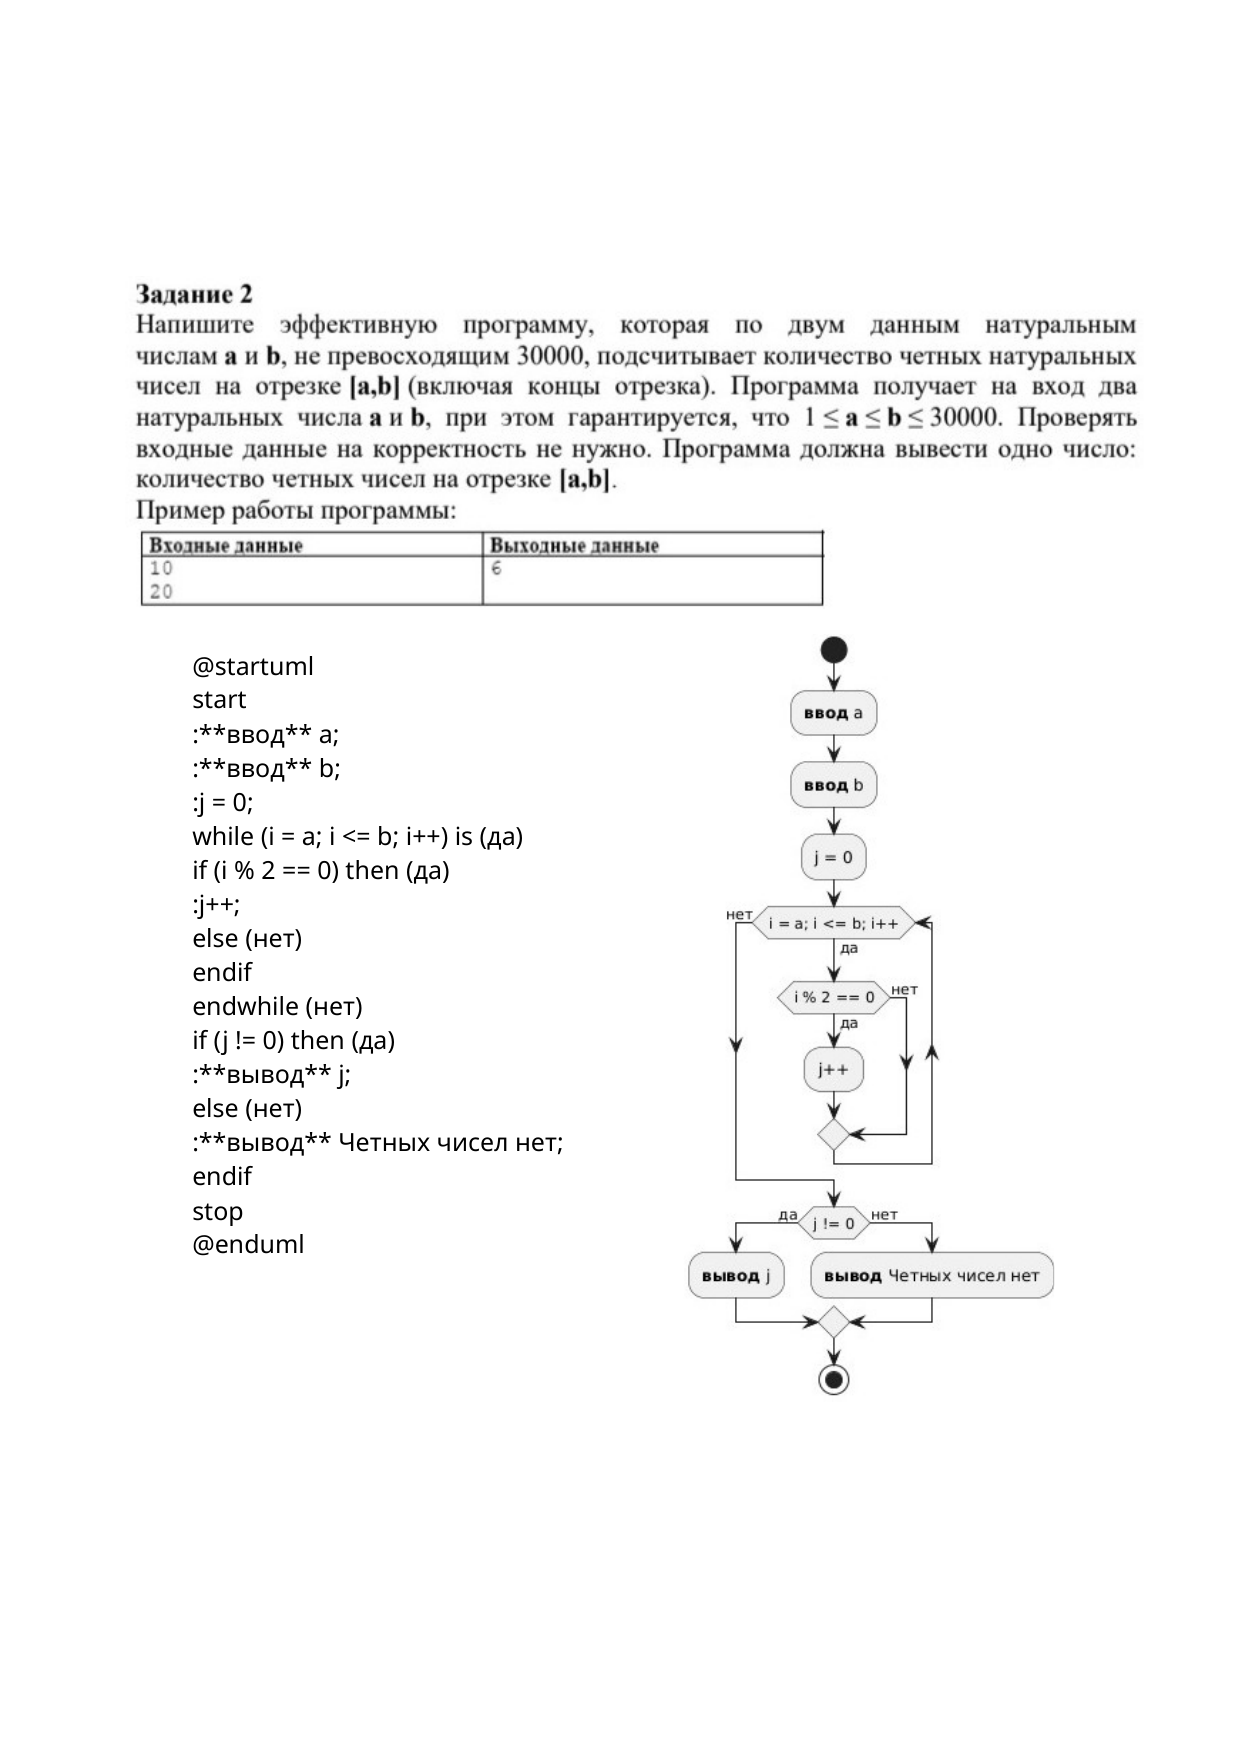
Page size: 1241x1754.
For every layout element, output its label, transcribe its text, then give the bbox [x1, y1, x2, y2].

text endif [118, 1159, 683, 1193]
text if (i % 2 == 0) then (да) [118, 852, 683, 887]
text else (нет) [118, 1091, 683, 1125]
text [1055, 1193, 1181, 1227]
text [1055, 921, 1181, 955]
text [1055, 648, 1181, 682]
picture [80, 276, 1144, 609]
text [1055, 1023, 1181, 1057]
text [1055, 989, 1181, 1023]
text endwhile (нет) [118, 989, 683, 1023]
text [1055, 682, 1181, 716]
picture [683, 634, 1055, 1402]
text start [118, 682, 683, 716]
text :j = 0; [118, 784, 683, 818]
text [1055, 1125, 1181, 1159]
text [1055, 887, 1181, 921]
text [1055, 852, 1181, 887]
text :**ввод** b; [118, 750, 683, 784]
text stop [118, 1193, 683, 1227]
text :j++; [118, 887, 683, 921]
text [1055, 818, 1181, 852]
text [1055, 750, 1181, 784]
text :**ввод** a; [118, 716, 683, 750]
text :**вывод** j; [118, 1057, 683, 1091]
text [1055, 955, 1181, 989]
text [1055, 784, 1181, 818]
text else (нет) [118, 921, 683, 955]
text [1055, 1227, 1181, 1261]
text [1055, 1057, 1181, 1091]
text if (j != 0) then (да) [118, 1023, 683, 1057]
text endif [118, 955, 683, 989]
text [1055, 1159, 1181, 1193]
text @startuml [118, 648, 683, 682]
text @enduml [118, 1227, 683, 1261]
text [1055, 716, 1181, 750]
text :**вывод** Четных чисел нет; [118, 1125, 683, 1159]
text while (i = a; i <= b; i++) is (да) [118, 818, 683, 852]
text [1055, 1091, 1181, 1125]
